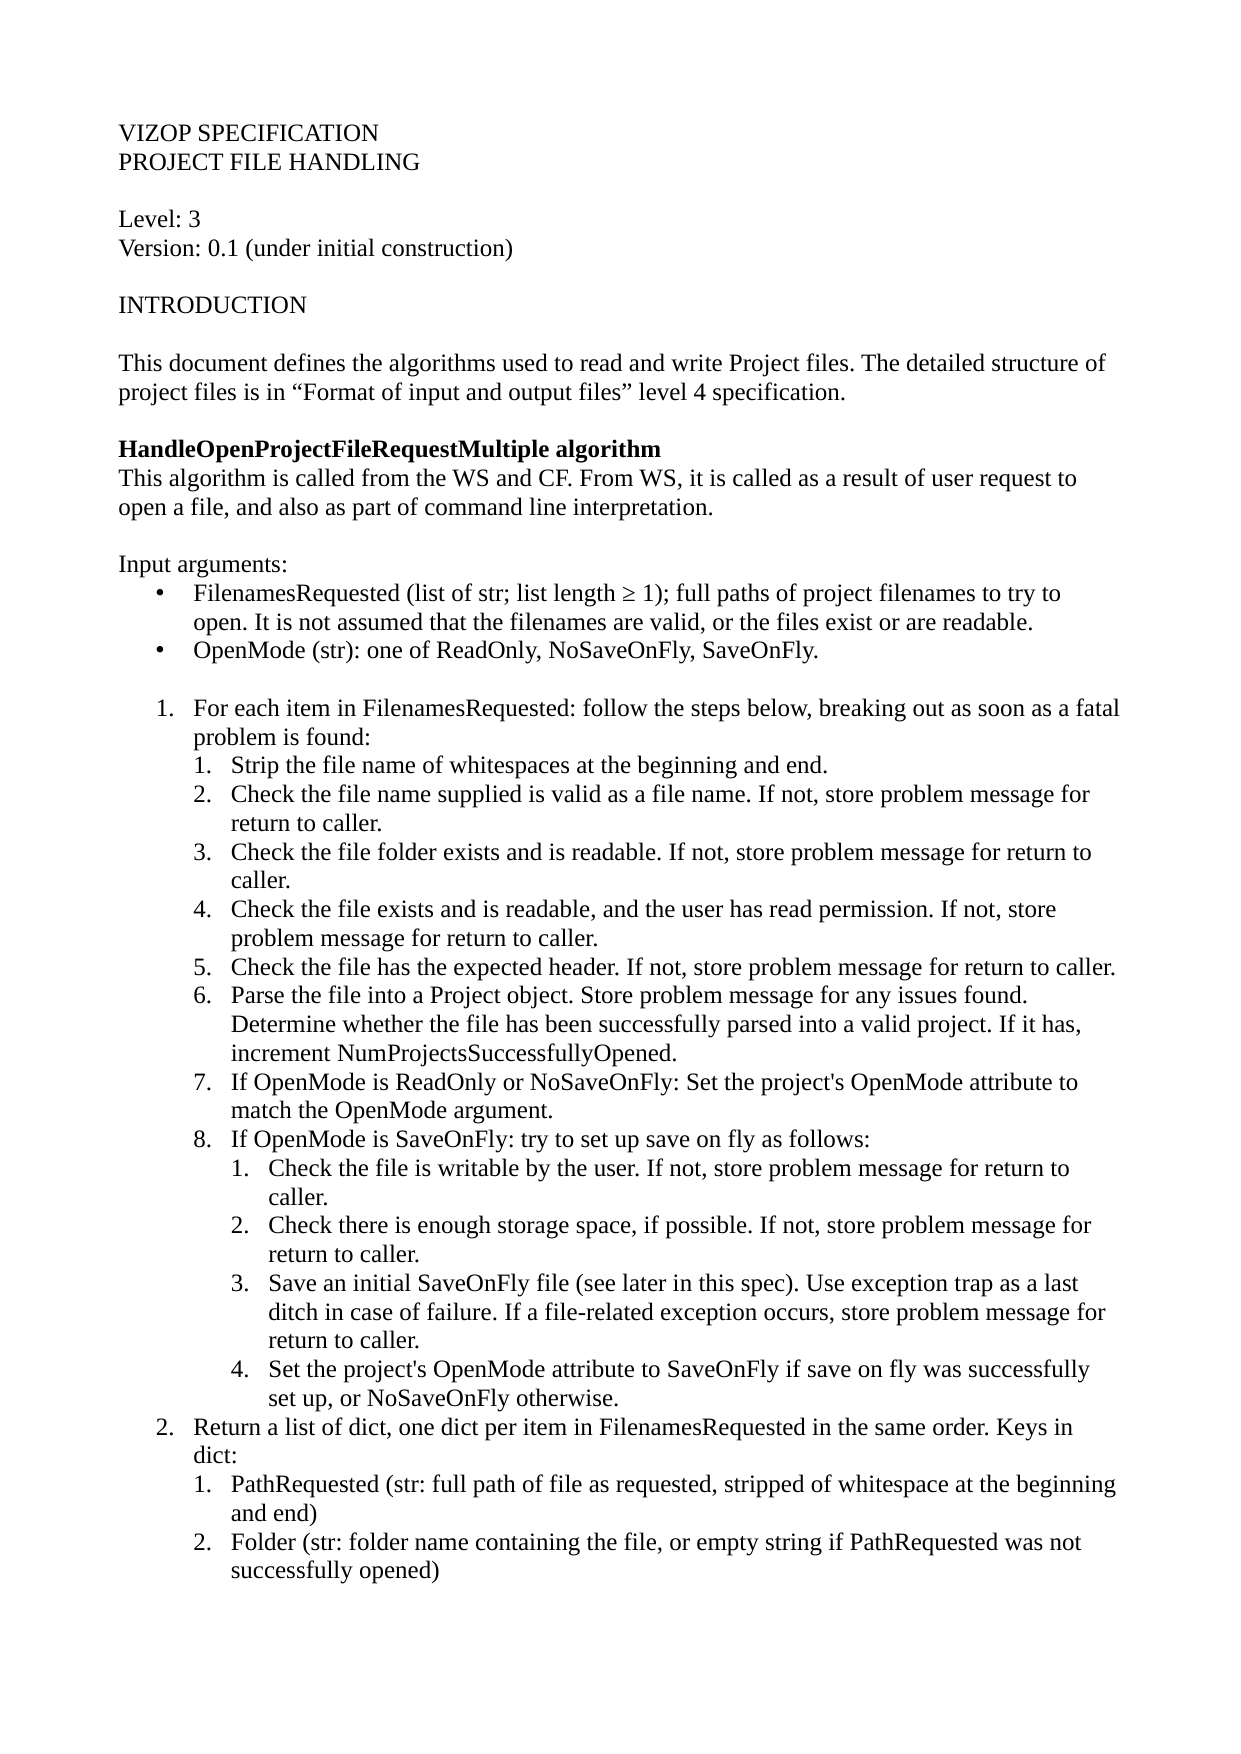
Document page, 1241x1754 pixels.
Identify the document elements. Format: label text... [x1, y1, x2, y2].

list Check there is enough storage space, if possible. If not, store problem message for return to caller. [231, 1211, 1122, 1268]
list Check the file has the expected header. If not, store problem message for return to caller. [193, 952, 1122, 981]
list Check the file folder exists and is readable. If not, store problem message for return to caller. [193, 837, 1122, 894]
list If OpenMode is SaveOnFly: try to set up save on fly as follows: [193, 1124, 1122, 1153]
list For each item in FilenamesRequested: follow the steps below, breaking out as soon as a fatal problem is found: [156, 693, 1122, 751]
list OpenMode (str): one of ReadOnly, NoSaveOnFly, SaveOnFly. [156, 636, 1122, 664]
list Check the file is writable by the user. If not, store problem message for return to caller. [231, 1153, 1122, 1211]
list If OpenMode is ReadOnly or NoSaveOnFly: Set the project's OpenMode attribute to match the OpenMode argument. [193, 1067, 1122, 1124]
text This algorithm is called from the WS and CF. From WS, it is called as a result of user request to open a file, and also as part of command line interpretation. [118, 463, 1122, 521]
text Version: 0.1 (under initial construction) [118, 233, 1122, 262]
text This document defines the algorithms used to read and write Project files. The detailed structure of project files is in “Format of input and output files” level 4 specification. [118, 348, 1122, 406]
list Return a list of dict, one dict per item in FilenamesRequested in the same order. Keys in dict: [156, 1412, 1122, 1469]
list PathRequested (str: full path of file as requested, stripped of whitespace at the beginning and end) [193, 1469, 1122, 1527]
list Parse the file into a Project object. Store problem message for any issues found. Determine whether the file has been successfully parsed into a valid project. If it has, increment NumProjectsSuccessfullyOpened. [193, 981, 1122, 1067]
list Set the project's OpenMode attribute to SaveOnFly if save on fly was successfully set up, or NoSaveOnFly otherwise. [231, 1354, 1122, 1412]
list FilenamesRequested (list of str; list length ≥ 1); full paths of project filenames to try to open. It is not assumed that the filenames are valid, or the files exist or are readable. [156, 578, 1122, 636]
text VIZOP SPECIFICATION [118, 118, 1122, 147]
list Save an initial SaveOnFly file (see later in this spec). Use exception trap as a last ditch in case of failure. If a file-related exception occurs, store problem message for return to caller. [231, 1268, 1122, 1354]
list Check the file exists and is readable, and the user has read permission. If not, store problem message for return to caller. [193, 894, 1122, 952]
text Level: 3 [118, 204, 1122, 233]
text Input arguments: [118, 549, 1122, 578]
list Folder (str: folder name containing the file, or empty string if PathRequested was not successfully opened) [193, 1527, 1122, 1584]
list Strip the file name of whitespaces at the beginning and end. [193, 751, 1122, 779]
text INTRODUCTION [118, 291, 1122, 319]
list Check the file name supplied is valid as a file name. If not, store problem message for return to caller. [193, 779, 1122, 837]
text HandleOpenProjectFileRequestMultiple algorithm [118, 434, 1122, 463]
text PROJECT FILE HANDLING [118, 147, 1122, 176]
